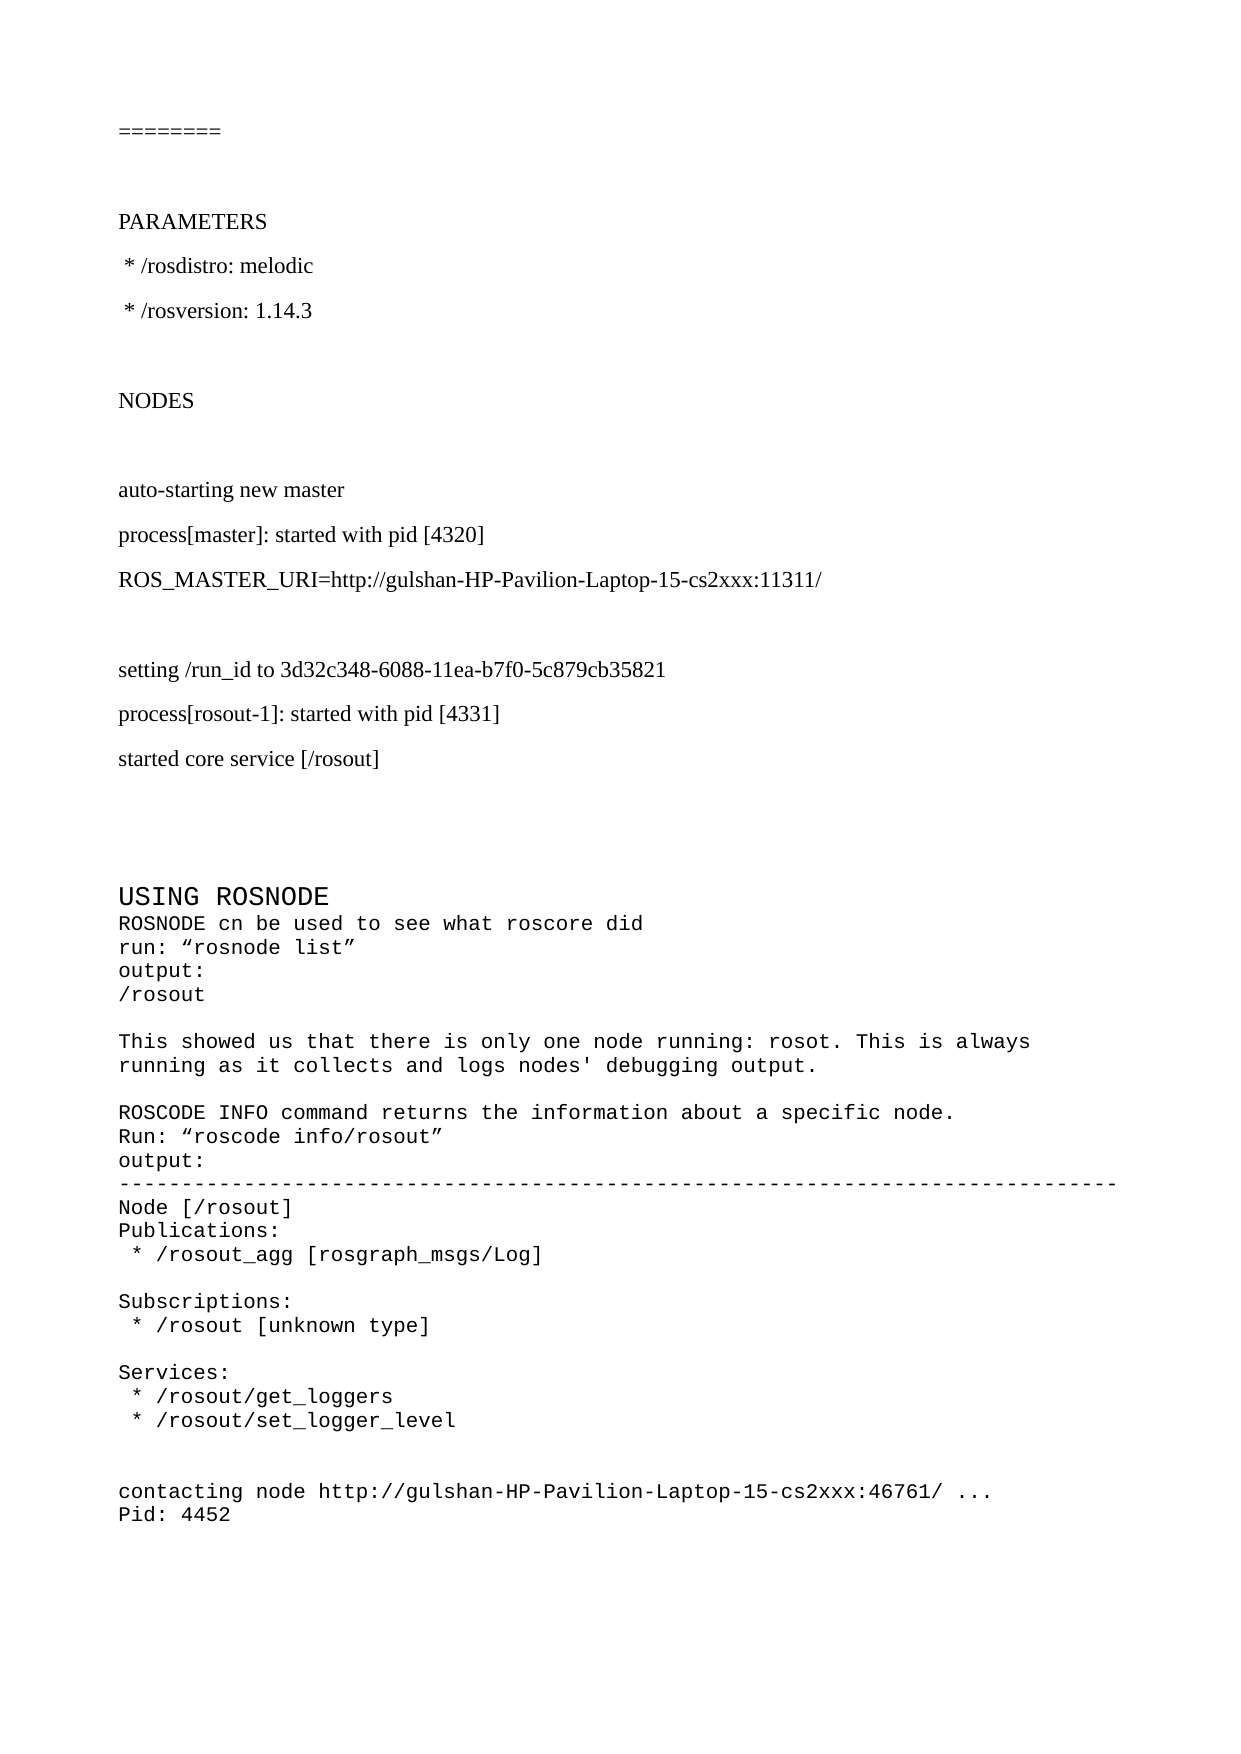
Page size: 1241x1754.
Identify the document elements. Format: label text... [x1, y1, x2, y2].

text ROSNODE cn be used to see what roscore did [118, 913, 1122, 937]
text * /rosout/get_loggers [118, 1386, 1122, 1410]
text * /rosout/set_logger_level [118, 1410, 1122, 1433]
text Services: [118, 1362, 1122, 1386]
text output: [118, 960, 1122, 984]
text This showed us that there is only one node running: rosot. This is always running as it collects and logs nodes' debugging output. [118, 1031, 1122, 1079]
text ======== [118, 118, 1122, 144]
text * /rosdistro: melodic [118, 252, 1122, 279]
text NODES [118, 387, 1122, 413]
text ROS_MASTER_URI=http://gulshan-HP-Pavilion-Laptop-15-cs2xxx:11311/ [118, 566, 1122, 592]
text * /rosout_agg [rosgraph_msgs/Log] [118, 1244, 1122, 1268]
text * /rosversion: 1.14.3 [118, 297, 1122, 324]
text auto-starting new master [118, 476, 1122, 503]
text Publications: [118, 1221, 1122, 1244]
text Run: “roscode info/rosout” [118, 1126, 1122, 1149]
text * /rosout [unknown type] [118, 1315, 1122, 1339]
text contacting node http://gulshan-HP-Pavilion-Laptop-15-cs2xxx:46761/ ... [118, 1481, 1122, 1504]
text process[master]: started with pid [4320] [118, 521, 1122, 548]
text Pid: 4452 [118, 1504, 1122, 1528]
text USING ROSNODE [118, 882, 1122, 913]
text /rosout [118, 984, 1122, 1008]
text ROSCODE INFO command returns the information about a specific node. [118, 1102, 1122, 1126]
text Subscriptions: [118, 1291, 1122, 1315]
text run: “rosnode list” [118, 937, 1122, 960]
text -------------------------------------------------------------------------------- [118, 1173, 1122, 1197]
text started core service [/rosout] [118, 745, 1122, 772]
text setting /run_id to 3d32c348-6088-11ea-b7f0-5c879cb35821 [118, 656, 1122, 682]
text PARAMETERS [118, 208, 1122, 234]
text Node [/rosout] [118, 1197, 1122, 1221]
text output: [118, 1149, 1122, 1173]
text process[rosout-1]: started with pid [4331] [118, 700, 1122, 727]
